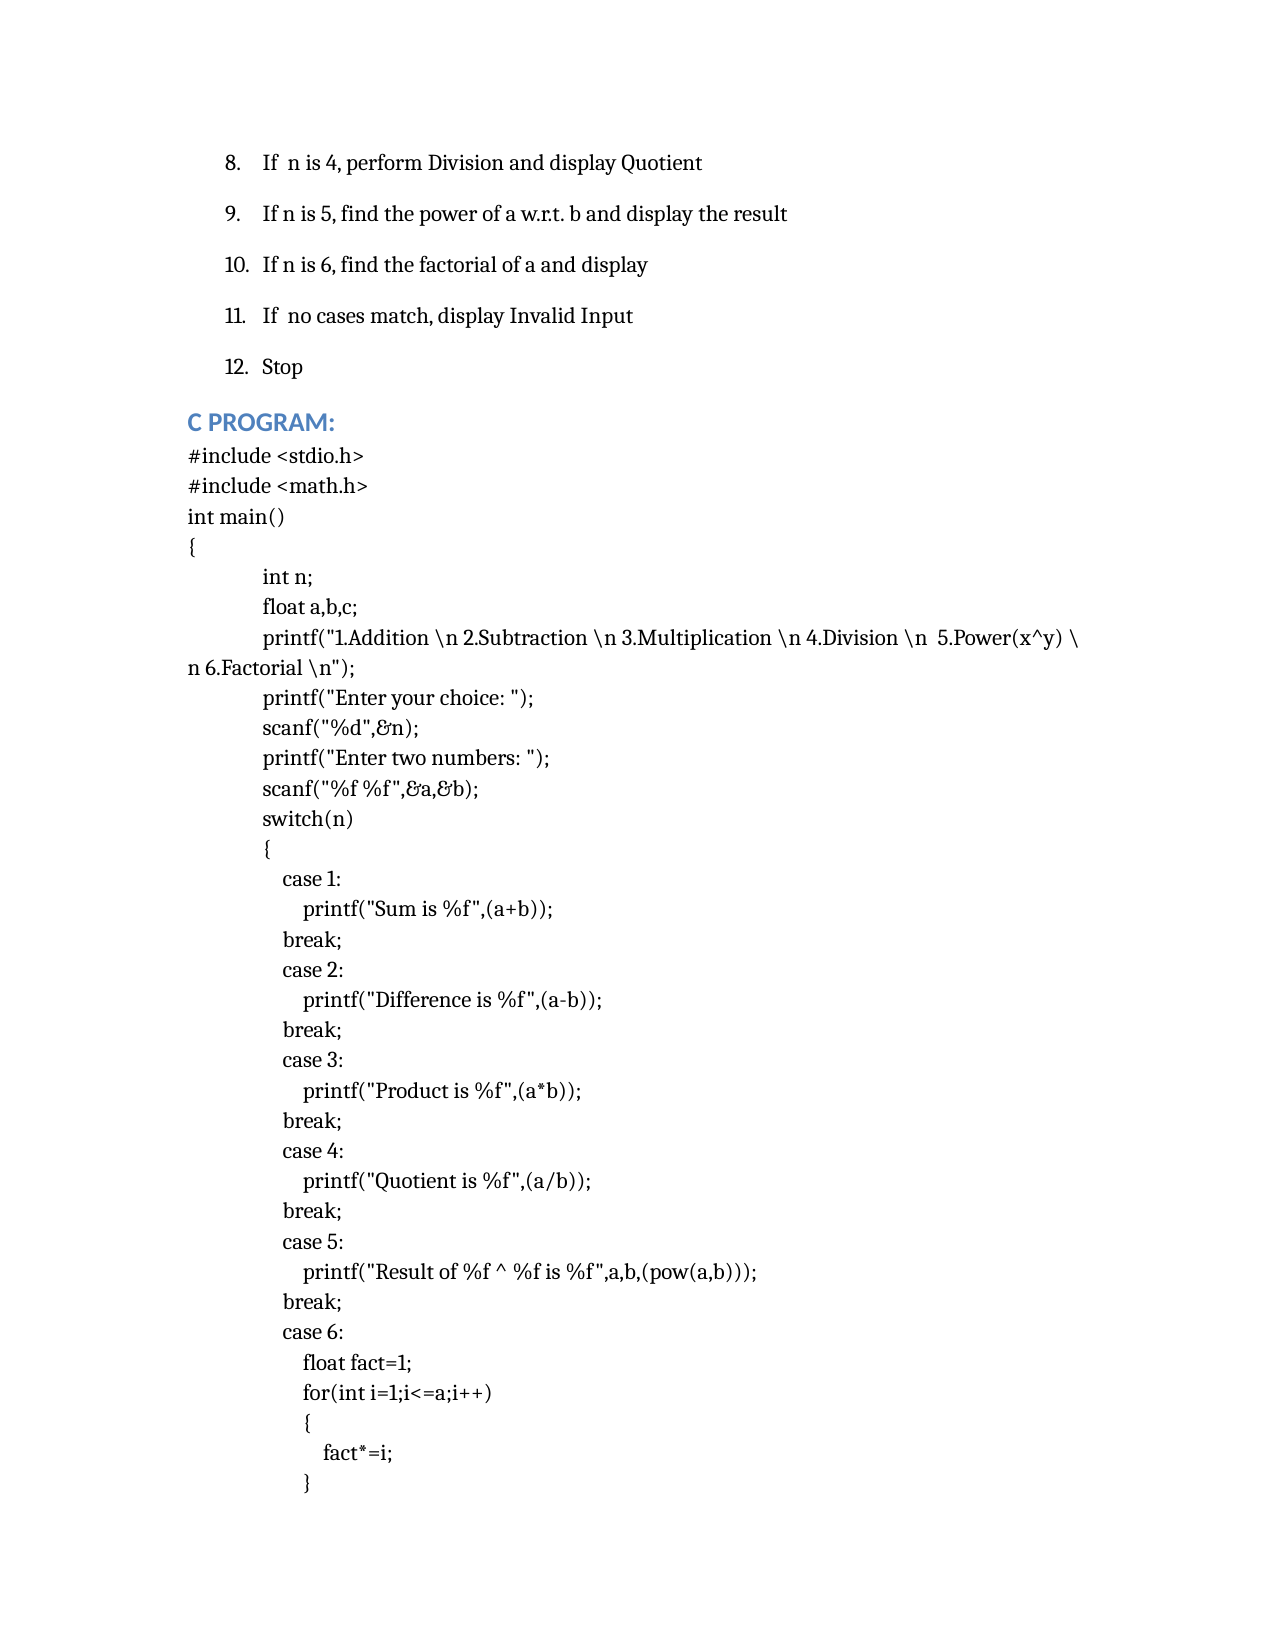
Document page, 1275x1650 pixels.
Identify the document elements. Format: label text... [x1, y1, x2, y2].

list If no cases match, display Invalid Input [225, 303, 1087, 329]
list If n is 5, find the power of a w.r.t. b and display the result [225, 201, 1087, 227]
list Stop [225, 354, 1087, 381]
subtitle C PROGRAM: [187, 405, 1087, 438]
text #include <stdio.h> #include <math.h> int main() { int n; float a,b,c; printf("1.Addition \n 2.Subtraction \n 3.Multiplication \n 4.Division \n 5.Power(x^y) \n 6.Factorial \n"); printf("Enter your choice: "); scanf("%d",&n); printf("Enter two numbers: "); scanf("%f %f",&a,&b); switch(n) { case 1: printf("Sum is %f",(a+b)); break; case 2: printf("Difference is %f",(a-b)); break; case 3: printf("Product is %f",(a*b)); break; case 4: printf("Quotient is %f",(a/b)); break; case 5: printf("Result of %f ^ %f is %f",a,b,(pow(a,b))); break; case 6: float fact=1; for(int i=1;i<=a;i++) { fact*=i; } [187, 443, 1087, 1497]
list If n is 6, find the factorial of a and display [225, 252, 1087, 278]
list If n is 4, perform Division and display Quotient [225, 150, 1087, 176]
